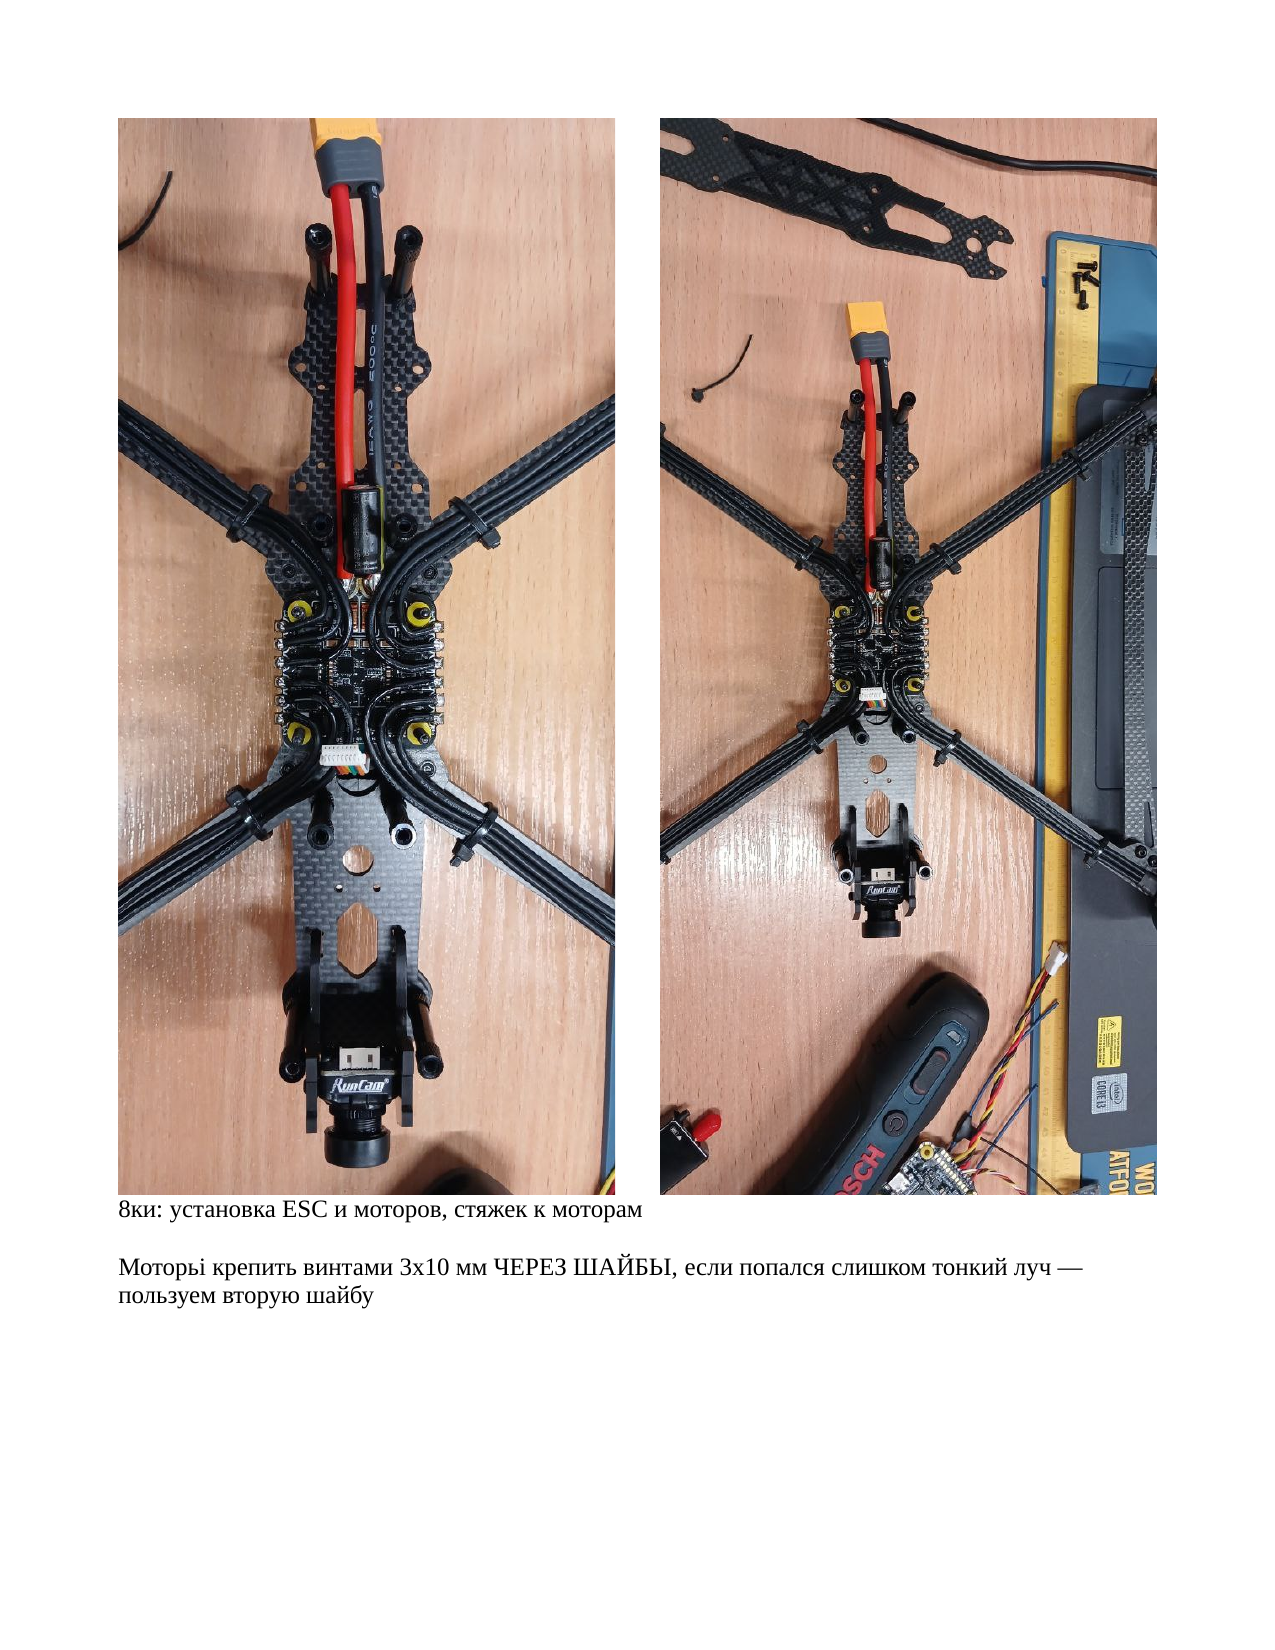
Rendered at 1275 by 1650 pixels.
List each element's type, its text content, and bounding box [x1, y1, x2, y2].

picture [118, 118, 615, 1195]
text Моторьі крепить винтами 3х10 мм ЧЕРЕЗ ШАЙБЬІ, если попался слишком тонкий луч — пользуем вторую шайбу [118, 1252, 1157, 1309]
text 8ки: установка ESC и моторов, стяжек к моторам [118, 118, 1157, 1223]
picture [660, 118, 1157, 1195]
